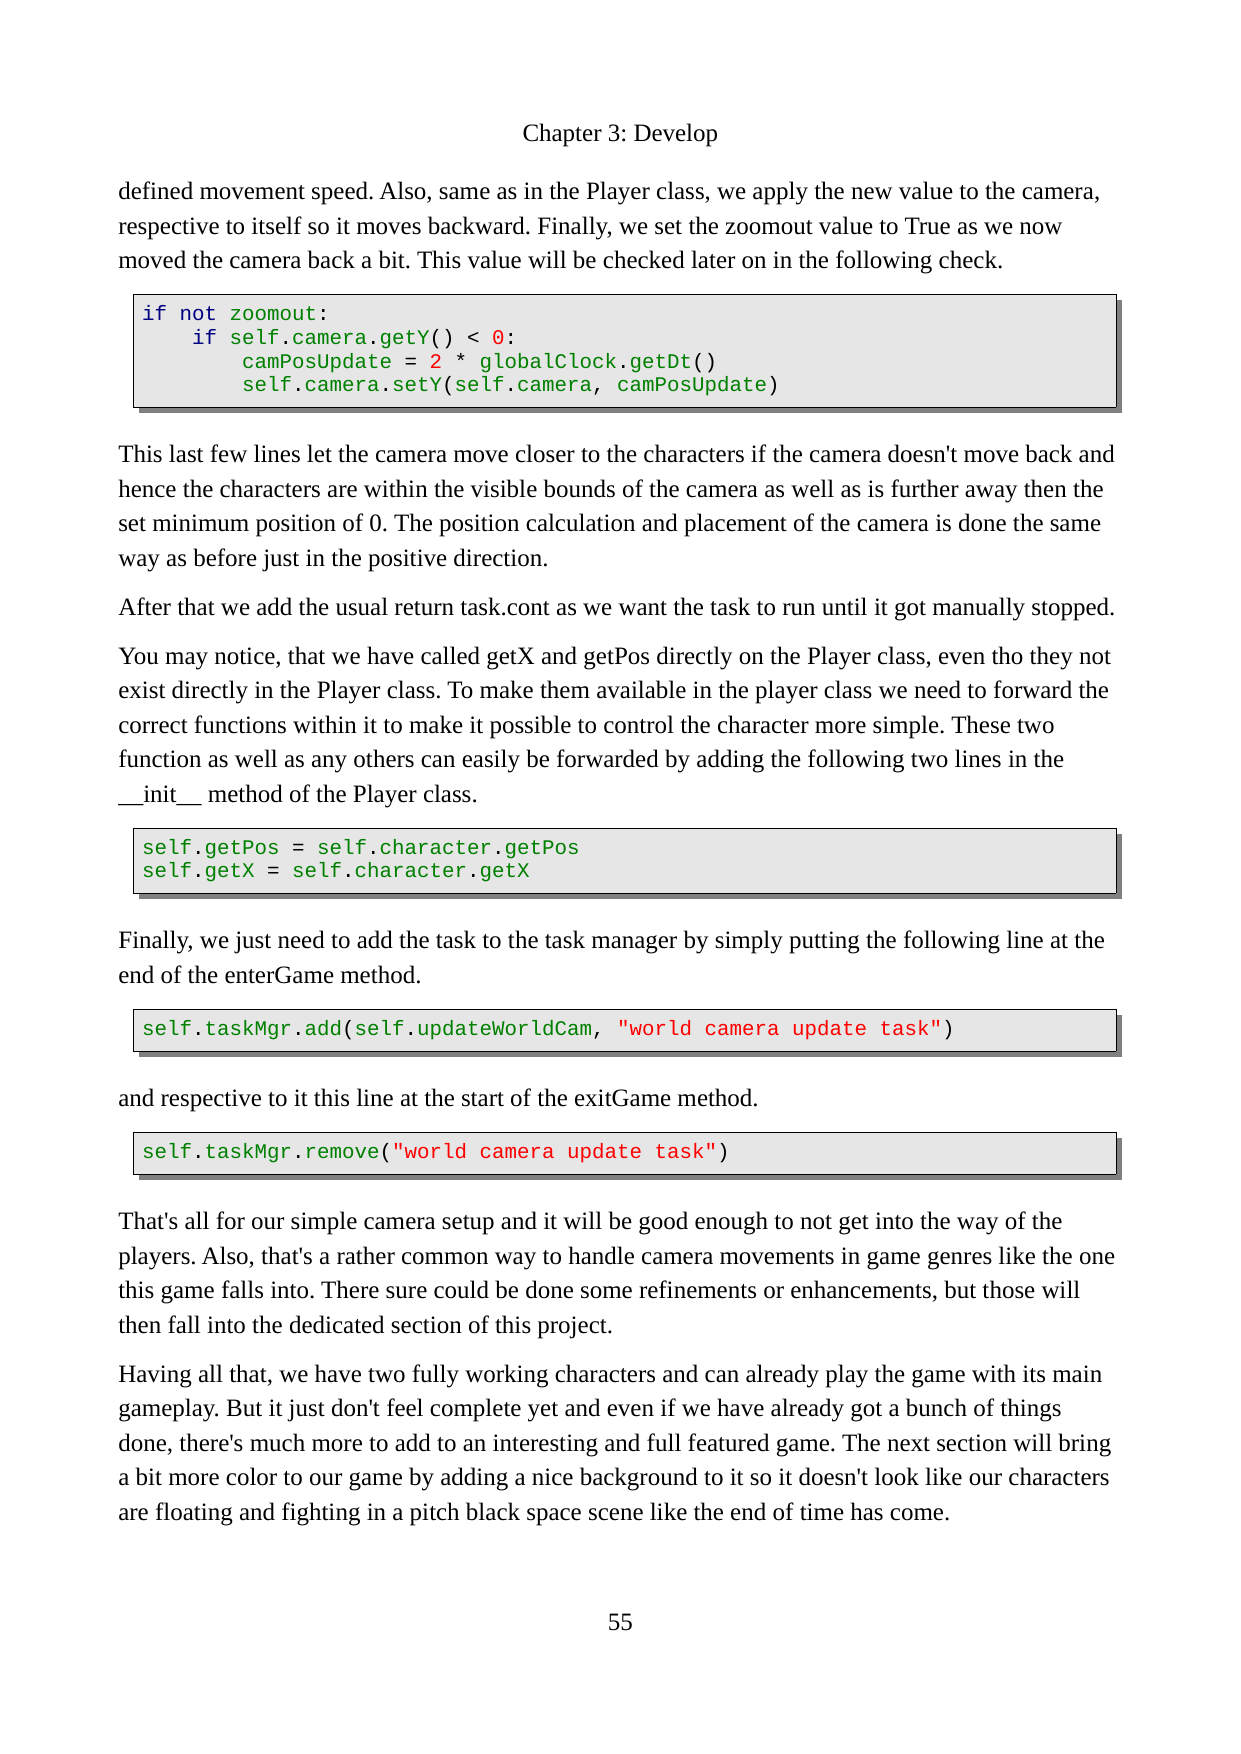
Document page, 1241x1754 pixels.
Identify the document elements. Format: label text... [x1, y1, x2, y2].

text This last few lines let the camera move closer to the characters if the camera doesn't move back and hence the characters are within the visible bounds of the camera as well as is further away then the set minimum position of 0. The position calculation and placement of the camera is done the same way as before just in the positive direction. [118, 439, 1122, 572]
text if not zoomout: [134, 295, 1116, 318]
text After that we add the usual return task.cont as we want the task to run until it got manually stopped. [118, 592, 1122, 621]
text Finally, we just need to add the task to the task manager by simply putting the following line at the end of the enterGame method. [118, 926, 1122, 989]
text You may notice, that we have called getX and getPos directly on the Player class, even tho they not exist directly in the Player class. To make them available in the player class we need to forward the correct functions within it to make it possible to control the character more simple. These two function as well as any others can easily be forwarded by adding the following two lines in the __init__ method of the Player class. [118, 641, 1122, 808]
text self.getX = self.character.getX [134, 852, 1116, 893]
text self.taskMgr.remove("world camera update task") [134, 1133, 1116, 1174]
text and respective to it this line at the start of the exitGame method. [118, 1083, 1122, 1112]
text That's all for our simple camera setup and it will be good enough to not get into the way of the players. Also, that's a rather common way to handle camera movements in game genres like the one this game falls into. There sure could be done some refinements or enhancements, but those will then fall into the dedicated section of this project. [118, 1206, 1122, 1338]
text if self.camera.getY() < 0: [134, 318, 1116, 342]
text self.taskMgr.add(self.updateWorldCam, "world camera update task") [134, 1010, 1116, 1051]
text camPosUpdate = 2 * globalClock.getDt() [134, 342, 1116, 365]
text Having all that, we have two fully working characters and can already play the game with its main gameplay. But it just don't feel complete yet and even if we have already got a bunch of things done, there's much more to add to an interesting and full featured game. The next section will bring a bit more color to our game by adding a nice background to it so it doesn't look like our characters are floating and fighting in a pitch black space scene like the end of time has come. [118, 1359, 1122, 1526]
text defined movement speed. Also, same as in the Player class, we apply the new value to the camera, respective to itself so it moves backward. Finally, we set the zoomout value to True as we now moved the camera back a bit. This value will be checked later on in the following check. [118, 176, 1122, 274]
text self.camera.setY(self.camera, camPosUpdate) [134, 365, 1116, 407]
text self.getPos = self.character.getPos [134, 829, 1116, 852]
